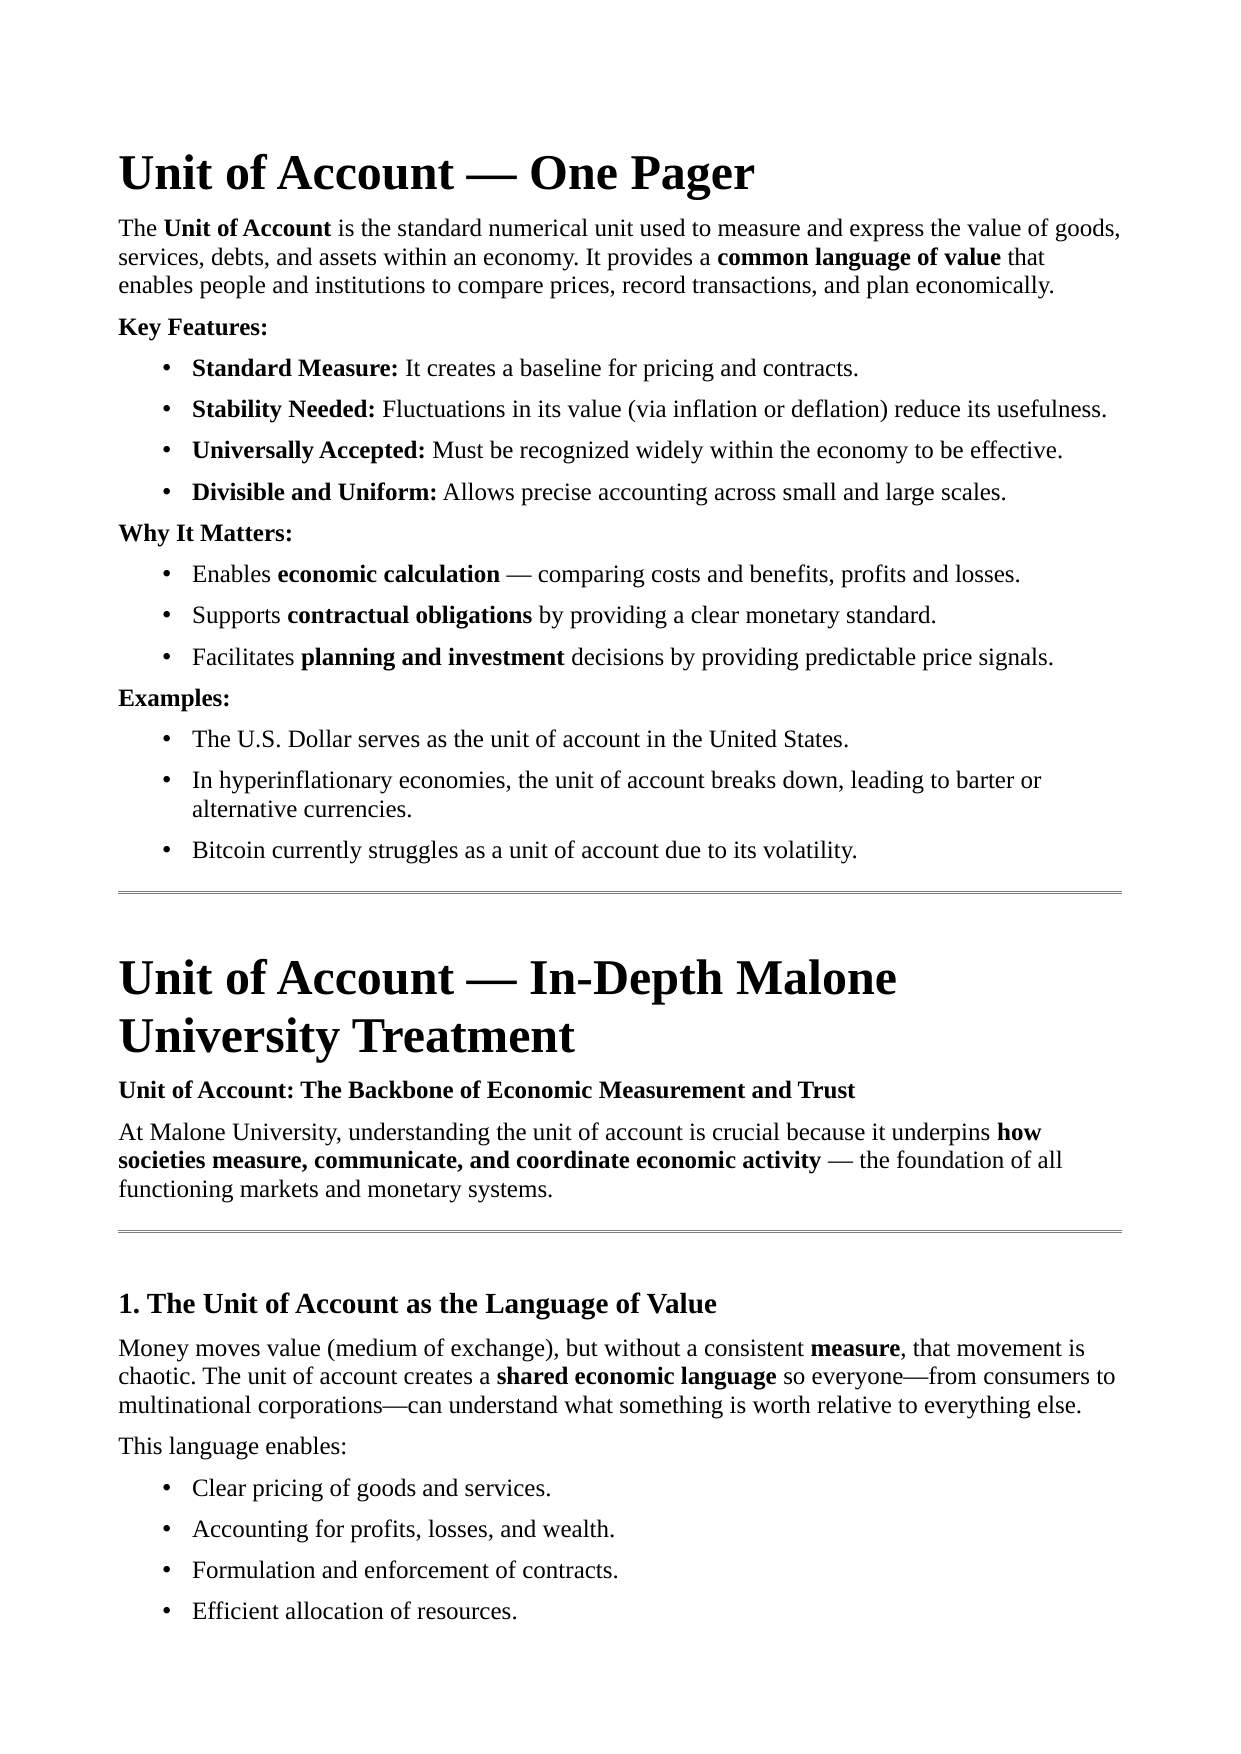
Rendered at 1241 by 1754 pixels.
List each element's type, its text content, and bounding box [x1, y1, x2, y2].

list Facilitates planning and investment decisions by providing predictable price signals. [162, 642, 1122, 671]
text Unit of Account: The Backbone of Economic Measurement and Trust [118, 1076, 1122, 1104]
text At Malone University, understanding the unit of account is crucial because it underpins how societies measure, communicate, and coordinate economic activity — the foundation of all functioning markets and monetary systems. [118, 1117, 1122, 1203]
list Divisible and Uniform: Allows precise accounting across small and large scales. [162, 477, 1122, 506]
text Money moves value (medium of exchange), but without a consistent measure, that movement is chaotic. The unit of account creates a shared economic language so everyone—from consumers to multinational corporations—can understand what something is worth relative to everything else. [118, 1333, 1122, 1419]
subtitle Unit of Account — One Pager [118, 143, 1122, 201]
text The Unit of Account is the standard numerical unit used to measure and express the value of goods, services, debts, and assets within an economy. It provides a common language of value that enables people and institutions to compare prices, record transactions, and plan economically. [118, 213, 1122, 299]
list Clear pricing of goods and services. [162, 1473, 1122, 1501]
subtitle Unit of Account — In-Depth Malone University Treatment [118, 948, 1122, 1063]
list The U.S. Dollar serves as the unit of account in the United States. [162, 724, 1122, 753]
list Supports contractual obligations by providing a clear monetary standard. [162, 601, 1122, 629]
list Efficient allocation of resources. [162, 1596, 1122, 1625]
list Enables economic calculation — comparing costs and benefits, profits and losses. [162, 559, 1122, 588]
list Universally Accepted: Must be recognized widely within the economy to be effective. [162, 436, 1122, 464]
list Formulation and enforcement of contracts. [162, 1555, 1122, 1584]
text Key Features: [118, 312, 1122, 341]
subtitle 1. The Unit of Account as the Language of Value [118, 1287, 1122, 1320]
list Stability Needed: Fluctuations in its value (via inflation or deflation) reduce its usefulness. [162, 394, 1122, 423]
list Standard Measure: It creates a baseline for pricing and contracts. [162, 353, 1122, 382]
list Accounting for profits, losses, and wealth. [162, 1514, 1122, 1543]
list In hyperinflationary economies, the unit of account breaks down, leading to barter or alternative currencies. [162, 766, 1122, 823]
list Bitcoin currently struggles as a unit of account due to its volatility. [162, 836, 1122, 864]
text Examples: [118, 683, 1122, 712]
text Why It Matters: [118, 518, 1122, 547]
text This language enables: [118, 1431, 1122, 1460]
